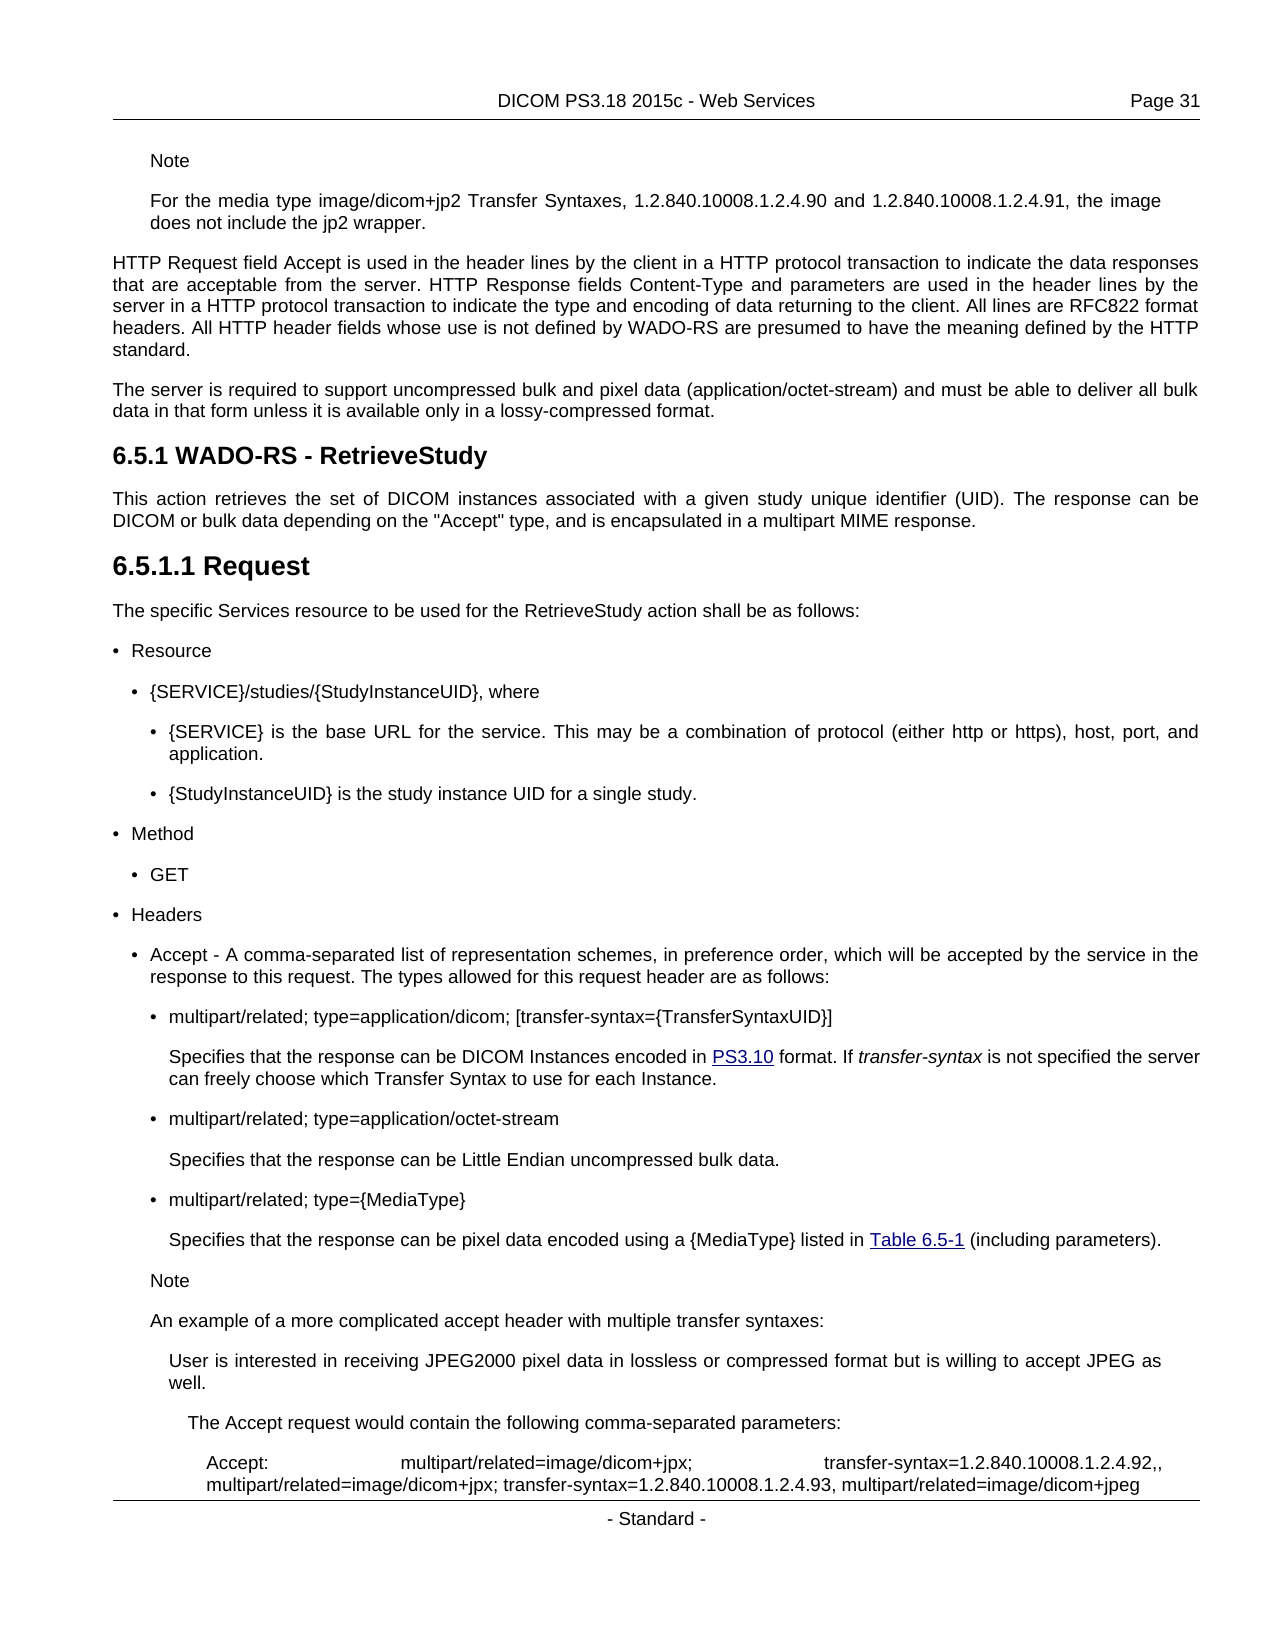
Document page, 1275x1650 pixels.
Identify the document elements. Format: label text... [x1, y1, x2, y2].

text The server is required to support uncompressed bulk and pixel data (application/octet-stream) and must be able to deliver all bulk data in that form unless it is available only in a lossy-compressed format. [112, 379, 1200, 422]
list Specifies that the response can be pixel data encoded using a {MediaType} listed in Table 6.5-1 (including parameters). [150, 1229, 1200, 1251]
text The Accept request would contain the following comma-separated parameters: [187, 1412, 1162, 1433]
text Note [150, 1269, 1162, 1291]
text For the media type image/dicom+jp2 Transfer Syntaxes, 1.2.840.10008.1.2.4.90 and 1.2.840.10008.1.2.4.91, the image does not include the jp2 wrapper. [150, 190, 1162, 233]
text 6.5.1.1 Request [112, 550, 1200, 581]
text The specific Services resource to be used for the RetrieveStudy action shall be as follows: [112, 600, 1200, 622]
list {StudyInstanceUID} is the study instance UID for a single study. [150, 783, 1200, 804]
text Accept: multipart/related=image/dicom+jpx; transfer-syntax=1.2.840.10008.1.2.4.92,, multipart/related=image/dicom+jpx; transfer-syntax=1.2.840.10008.1.2.4.93, multipart/related=image/dicom+jpeg [206, 1452, 1162, 1495]
list GET [131, 863, 1200, 885]
text 6.5.1 WADO-RS - RetrieveStudy [112, 441, 1200, 469]
list Specifies that the response can be DICOM Instances encoded in PS3.10 format. If transfer-syntax is not specified the server can freely choose which Transfer Syntax to use for each Instance. [150, 1046, 1200, 1089]
text HTTP Request field Accept is used in the header lines by the client in a HTTP protocol transaction to indicate the data responses that are acceptable from the server. HTTP Response fields Content-Type and parameters are used in the header lines by the server in a HTTP protocol transaction to indicate the type and encoding of data returning to the client. All lines are RFC822 format headers. All HTTP header fields whose use is not defined by WADO-RS are presumed to have the meaning defined by the HTTP standard. [112, 252, 1200, 360]
list Specifies that the response can be Little Endian uncompressed bulk data. [150, 1148, 1200, 1170]
list {SERVICE}/studies/{StudyInstanceUID}, where [131, 681, 1200, 702]
text This action retrieves the set of DICOM instances associated with a given study unique identifier (UID). The response can be DICOM or bulk data depending on the "Accept" type, and is encapsulated in a multipart MIME response. [112, 488, 1200, 531]
list Resource [112, 640, 1200, 662]
list {SERVICE} is the base URL for the service. This may be a combination of protocol (either http or https), host, port, and application. [150, 721, 1200, 764]
text Note [150, 150, 1162, 172]
list multipart/related; type={MediaType} [150, 1189, 1200, 1210]
list Accept - A comma-separated list of representation schemes, in preference order, which will be accepted by the service in the response to this request. The types allowed for this request header are as follows: [131, 944, 1200, 987]
list multipart/related; type=application/octet-stream [150, 1108, 1200, 1130]
text User is interested in receiving JPEG2000 pixel data in lossless or compressed format but is willing to accept JPEG as well. [169, 1350, 1162, 1393]
list multipart/related; type=application/dicom; [transfer-syntax={TransferSyntaxUID}] [150, 1006, 1200, 1027]
list Method [112, 823, 1200, 845]
text An example of a more complicated accept header with multiple transfer syntaxes: [150, 1310, 1162, 1331]
list Headers [112, 904, 1200, 925]
